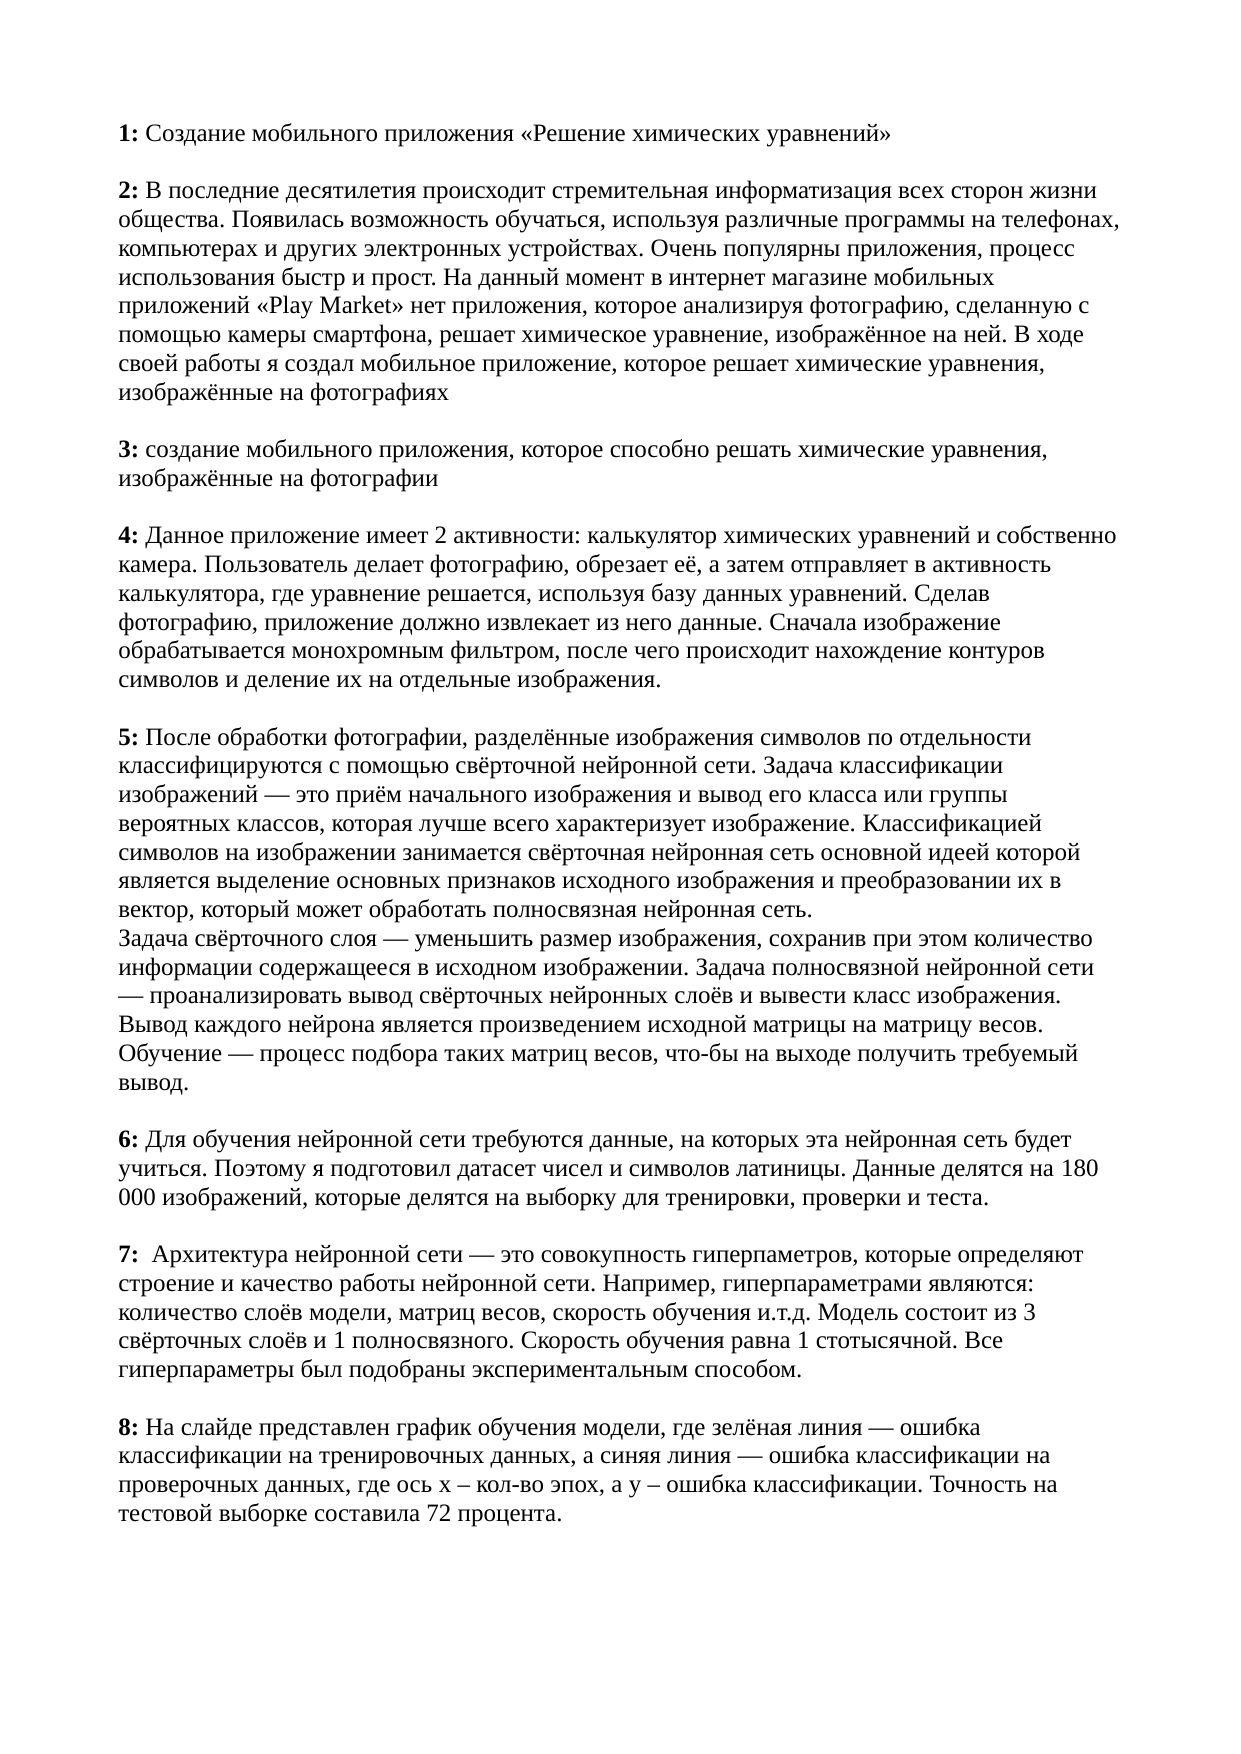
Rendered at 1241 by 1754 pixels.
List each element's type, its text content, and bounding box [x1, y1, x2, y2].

text Задача свёрточного слоя — уменьшить размер изображения, сохранив при этом количество информации содержащееся в исходном изображении. Задача полносвязной нейронной сети — проанализировать вывод свёрточных нейронных слоёв и вывести класс изображения. Вывод каждого нейрона является произведением исходной матрицы на матрицу весов. Обучение — процесс подбора таких матриц весов, что-бы на выходе получить требуемый вывод. [118, 923, 1122, 1096]
text 1: Создание мобильного приложения «Решение химических уравнений» [118, 118, 1122, 147]
text 2: В последние десятилетия происходит стремительная информатизация всех сторон жизни общества. Появилась возможность обучаться, используя различные программы на телефонах, компьютерах и других электронных устройствах. Очень популярны приложения, процесс использования быстр и прост. На данный момент в интернет магазине мобильных приложений «Play Market» нет приложения, которое анализируя фотографию, сделанную с помощью камеры смартфона, решает химическое уравнение, изображённое на ней. В ходе своей работы я создал мобильное приложение, которое решает химические уравнения, изображённые на фотографиях [118, 176, 1122, 406]
text 3: создание мобильного приложения, которое способно решать химические уравнения, изображённые на фотографии [118, 434, 1122, 492]
text 6: Для обучения нейронной сети требуются данные, на которых эта нейронная сеть будет учиться. Поэтому я подготовил датасет чисел и символов латиницы. Данные делятся на 180 000 изображений, которые делятся на выборку для тренировки, проверки и теста. [118, 1124, 1122, 1211]
text 4: Данное приложение имеет 2 активности: калькулятор химических уравнений и собственно камера. Пользователь делает фотографию, обрезает её, а затем отправляет в активность калькулятора, где уравнение решается, используя базу данных уравнений. Сделав фотографию, приложение должно извлекает из него данные. Сначала изображение обрабатывается монохромным фильтром, после чего происходит нахождение контуров символов и деление их на отдельные изображения. [118, 521, 1122, 693]
text 7: Архитектура нейронной сети — это совокупность гиперпаметров, которые определяют строение и качество работы нейронной сети. Например, гиперпараметрами являются: количество слоёв модели, матриц весов, скорость обучения и.т.д. Модель состоит из 3 свёрточных слоёв и 1 полносвязного. Скорость обучения равна 1 стотысячной. Все гиперпараметры был подобраны экспериментальным способом. [118, 1239, 1122, 1383]
text 8: На слайде представлен график обучения модели, где зелёная линия — ошибка классификации на тренировочных данных, а синяя линия — ошибка классификации на проверочных данных, где ось x – кол-во эпох, а y – ошибка классификации. Точность на тестовой выборке составила 72 процента. [118, 1412, 1122, 1527]
text 5: После обработки фотографии, разделённые изображения символов по отдельности классифицируются с помощью свёрточной нейронной сети. Задача классификации изображений — это приём начального изображения и вывод его класса или группы вероятных классов, которая лучше всего характеризует изображение. Классификацией символов на изображении занимается свёрточная нейронная сеть основной идеей которой является выделение основных признаков исходного изображения и преобразовании их в вектор, который может обработать полносвязная нейронная сеть. [118, 722, 1122, 923]
